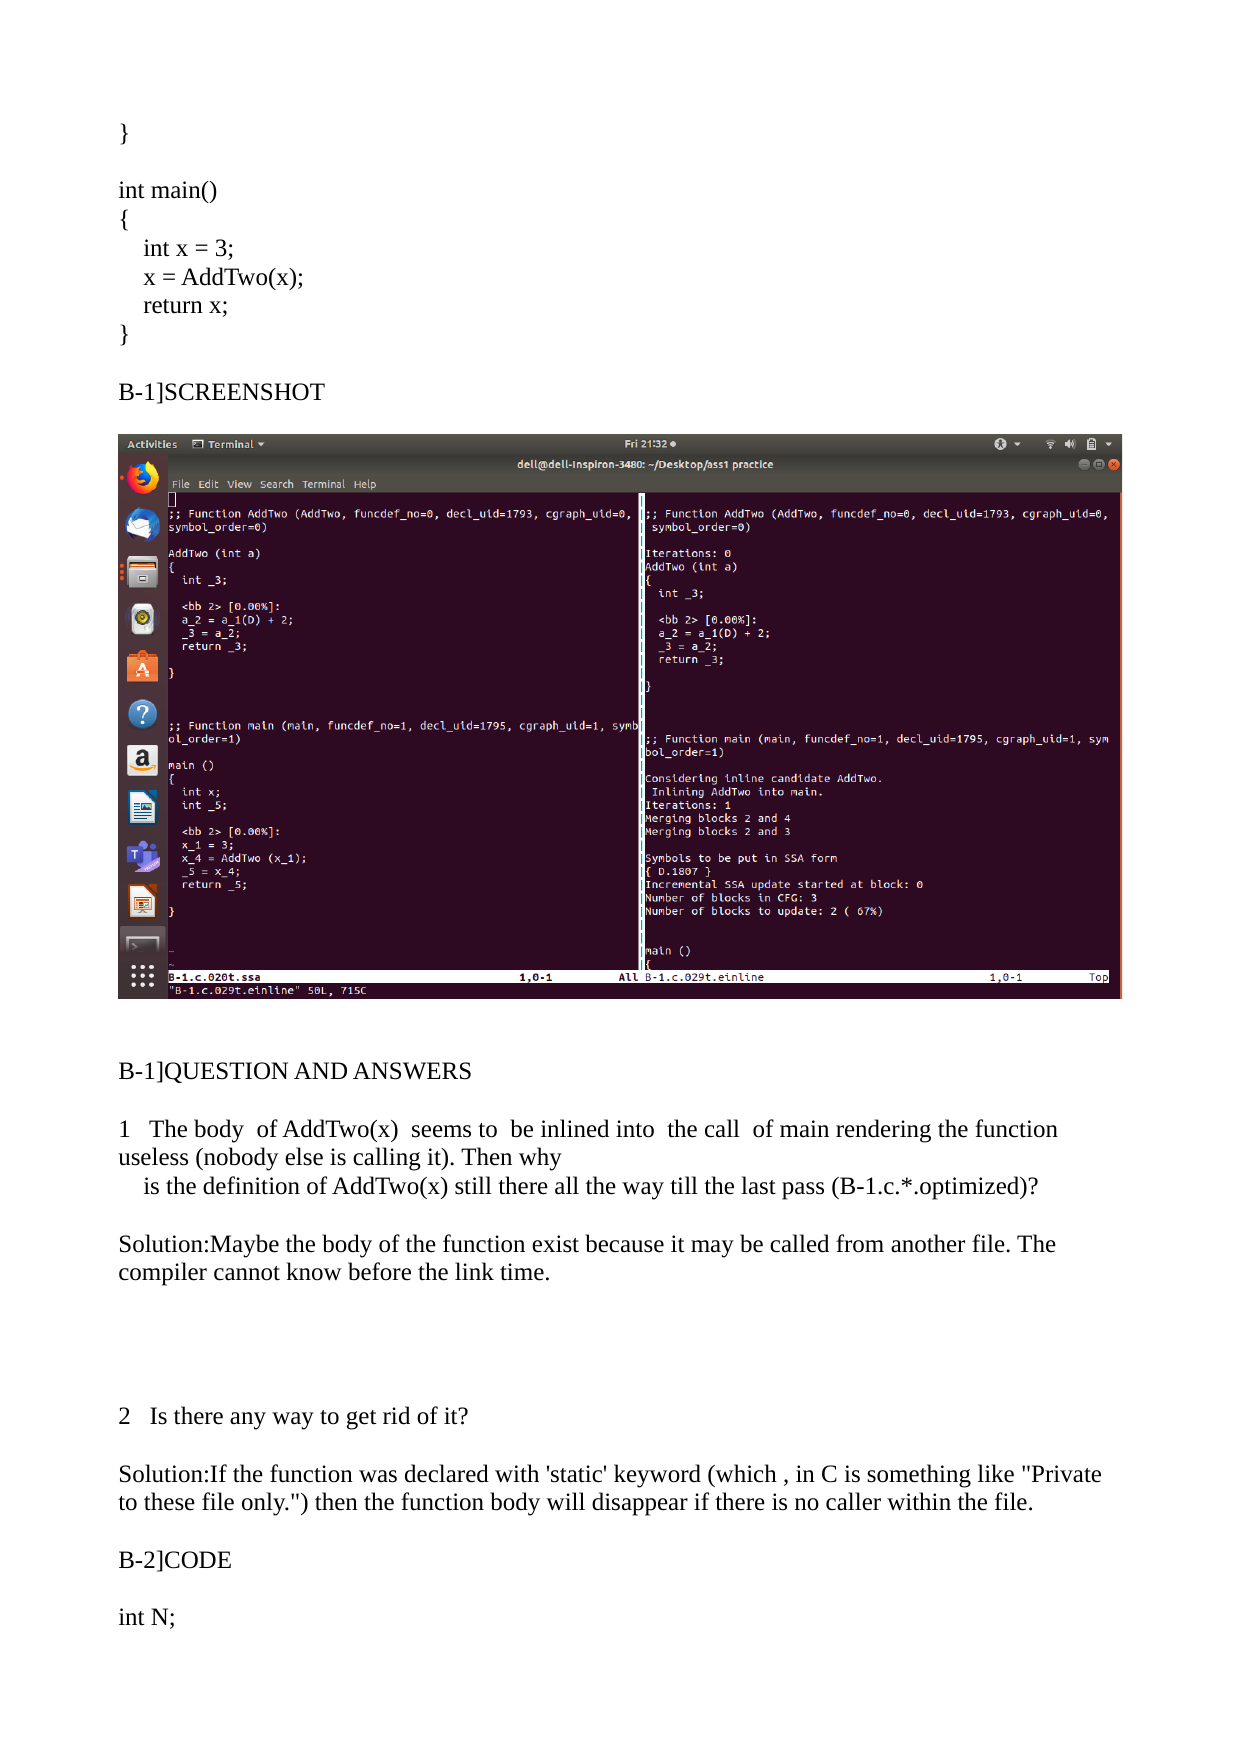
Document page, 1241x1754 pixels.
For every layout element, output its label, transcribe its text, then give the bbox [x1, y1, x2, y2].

text B-1]QUESTION AND ANSWERS [118, 1056, 1122, 1085]
text 2 Is there any way to get rid of it? [118, 1401, 1122, 1430]
text int N; [118, 1602, 1122, 1631]
picture [118, 434, 1123, 999]
text } [118, 319, 1122, 348]
text { [118, 204, 1122, 233]
text int main() [118, 176, 1122, 204]
text B-2]CODE [118, 1545, 1122, 1574]
text Solution:Maybe the body of the function exist because it may be called from another file. The compiler cannot know before the link time. [118, 1229, 1122, 1286]
text Solution:If the function was declared with 'static' keyword (which , in C is something like "Private to these file only.") then the function body will disappear if there is no caller within the file. [118, 1459, 1122, 1516]
text B-1]SCREENSHOT [118, 377, 1122, 406]
text } [118, 118, 1122, 147]
text 1 The body of AddTwo(x) seems to be inlined into the call of main rendering the function useless (nobody else is calling it). Then why [118, 1114, 1122, 1171]
text return x; [118, 291, 1122, 319]
text int x = 3; [118, 233, 1122, 262]
text x = AddTwo(x); [118, 262, 1122, 291]
text is the definition of AddTwo(x) still there all the way till the last pass (B-1.c.*.optimized)? [118, 1171, 1122, 1200]
